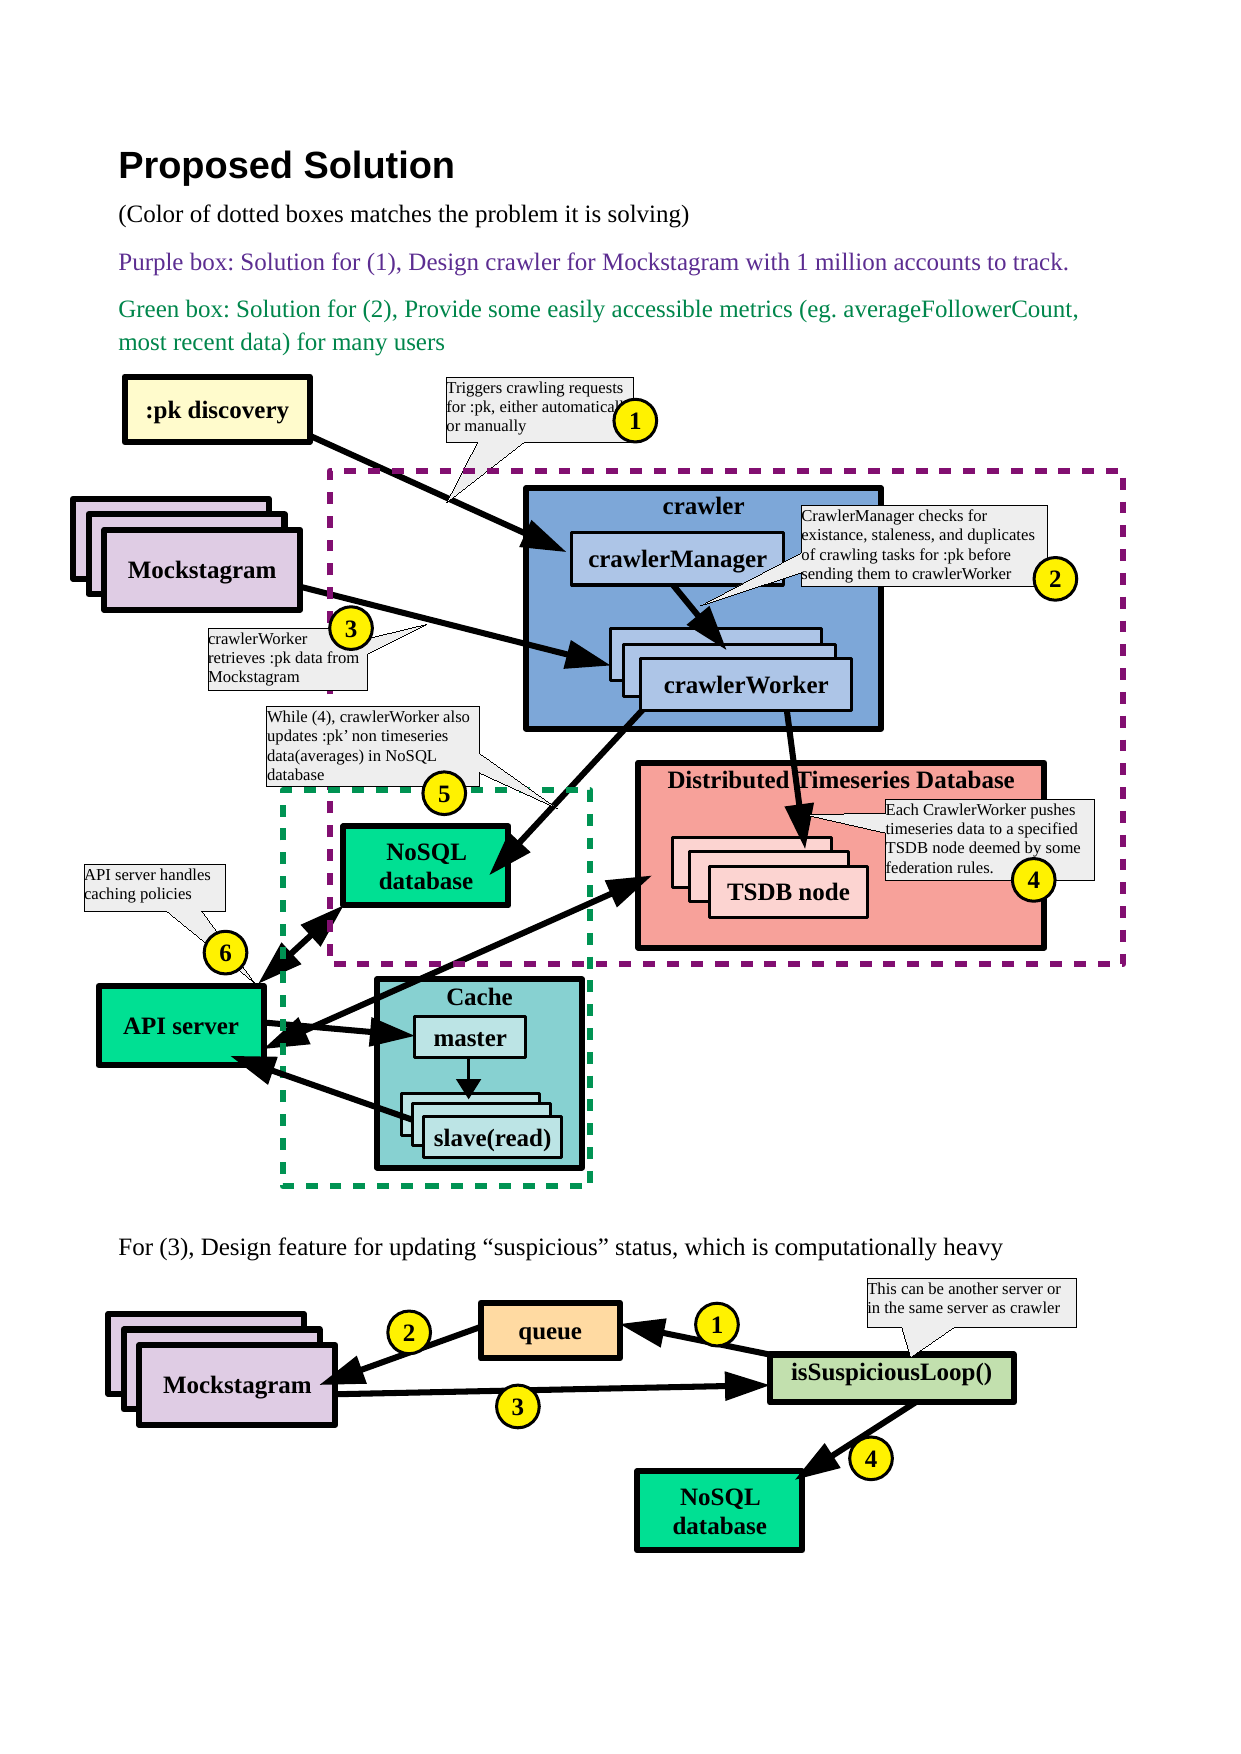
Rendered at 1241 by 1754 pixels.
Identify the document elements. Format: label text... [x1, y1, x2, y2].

text For (3), Design feature for updating “suspicious” status, which is computationally heavy [118, 1232, 1122, 1261]
text (Color of dotted boxes matches the problem it is solving) [118, 199, 1122, 228]
text Purple box: Solution for (1), Design crawler for Mockstagram with 1 million accounts to track. [118, 247, 1122, 276]
subtitle Proposed Solution [118, 143, 1122, 187]
text Green box: Solution for (2), Provide some easily accessible metrics (eg. averageFollowerCount, most recent data) for many users [118, 294, 1122, 356]
